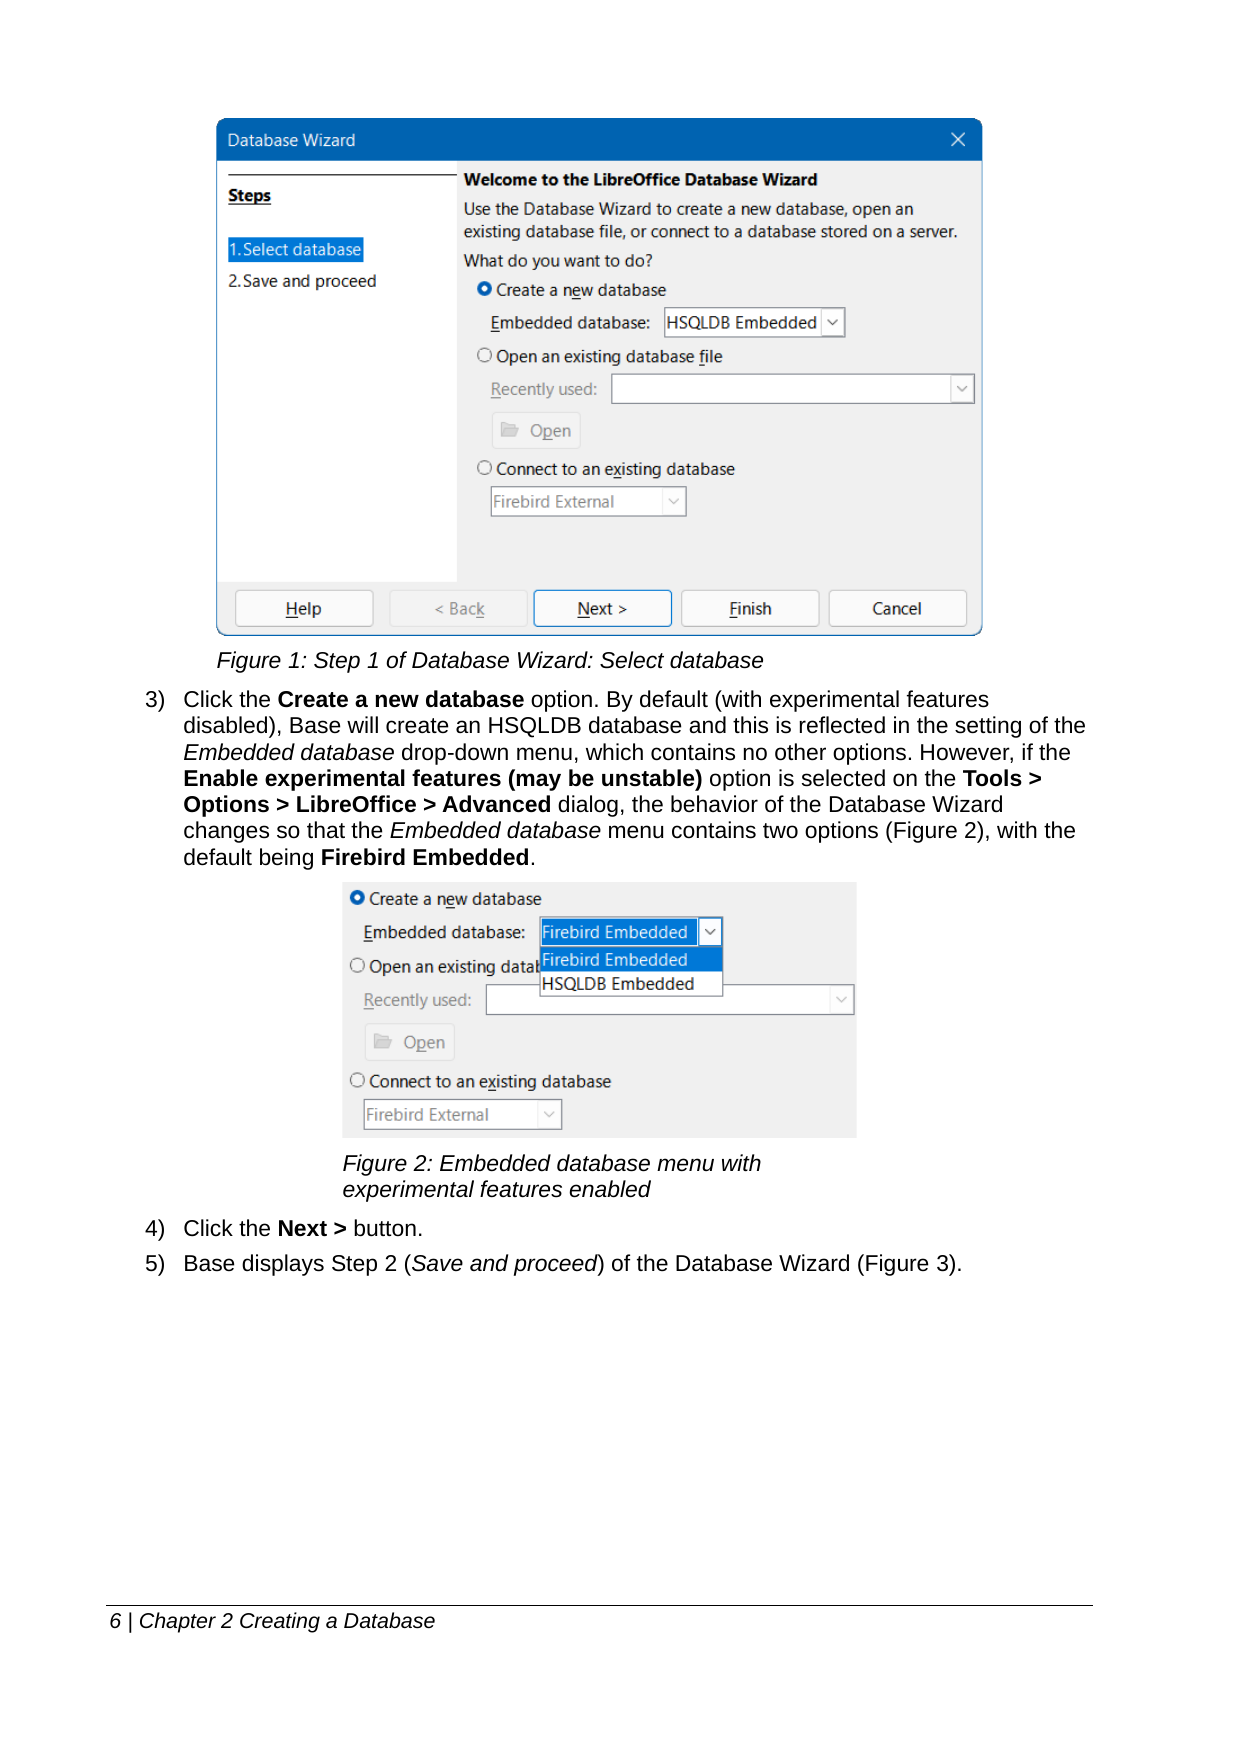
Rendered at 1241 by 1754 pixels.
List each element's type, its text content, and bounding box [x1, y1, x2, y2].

list Click the Create a new database option. By default (with experimental features disabled), Base will create an HSQLDB database and this is reflected in the setting of the Embedded database drop-down menu, which contains no other options. However, if the Enable experimental features (may be unstable) option is selected on the Tools > Options > LibreOffice > Advanced dialog, the behavior of the Database Wizard changes so that the Embedded database menu contains two options (Figure 2), with the default being Firebird Embedded. [165, 686, 1093, 870]
picture [342, 882, 857, 1138]
text Figure 2: Embedded database menu with experimental features enabled [342, 1150, 857, 1203]
list Click the Next > button. [165, 1214, 1093, 1241]
text Figure 1: Step 1 of Database Wizard: Select database [216, 647, 982, 674]
list Base displays Step 2 (Save and proceed) of the Database Wizard (Figure 3). [165, 1250, 1093, 1276]
picture [216, 118, 983, 636]
